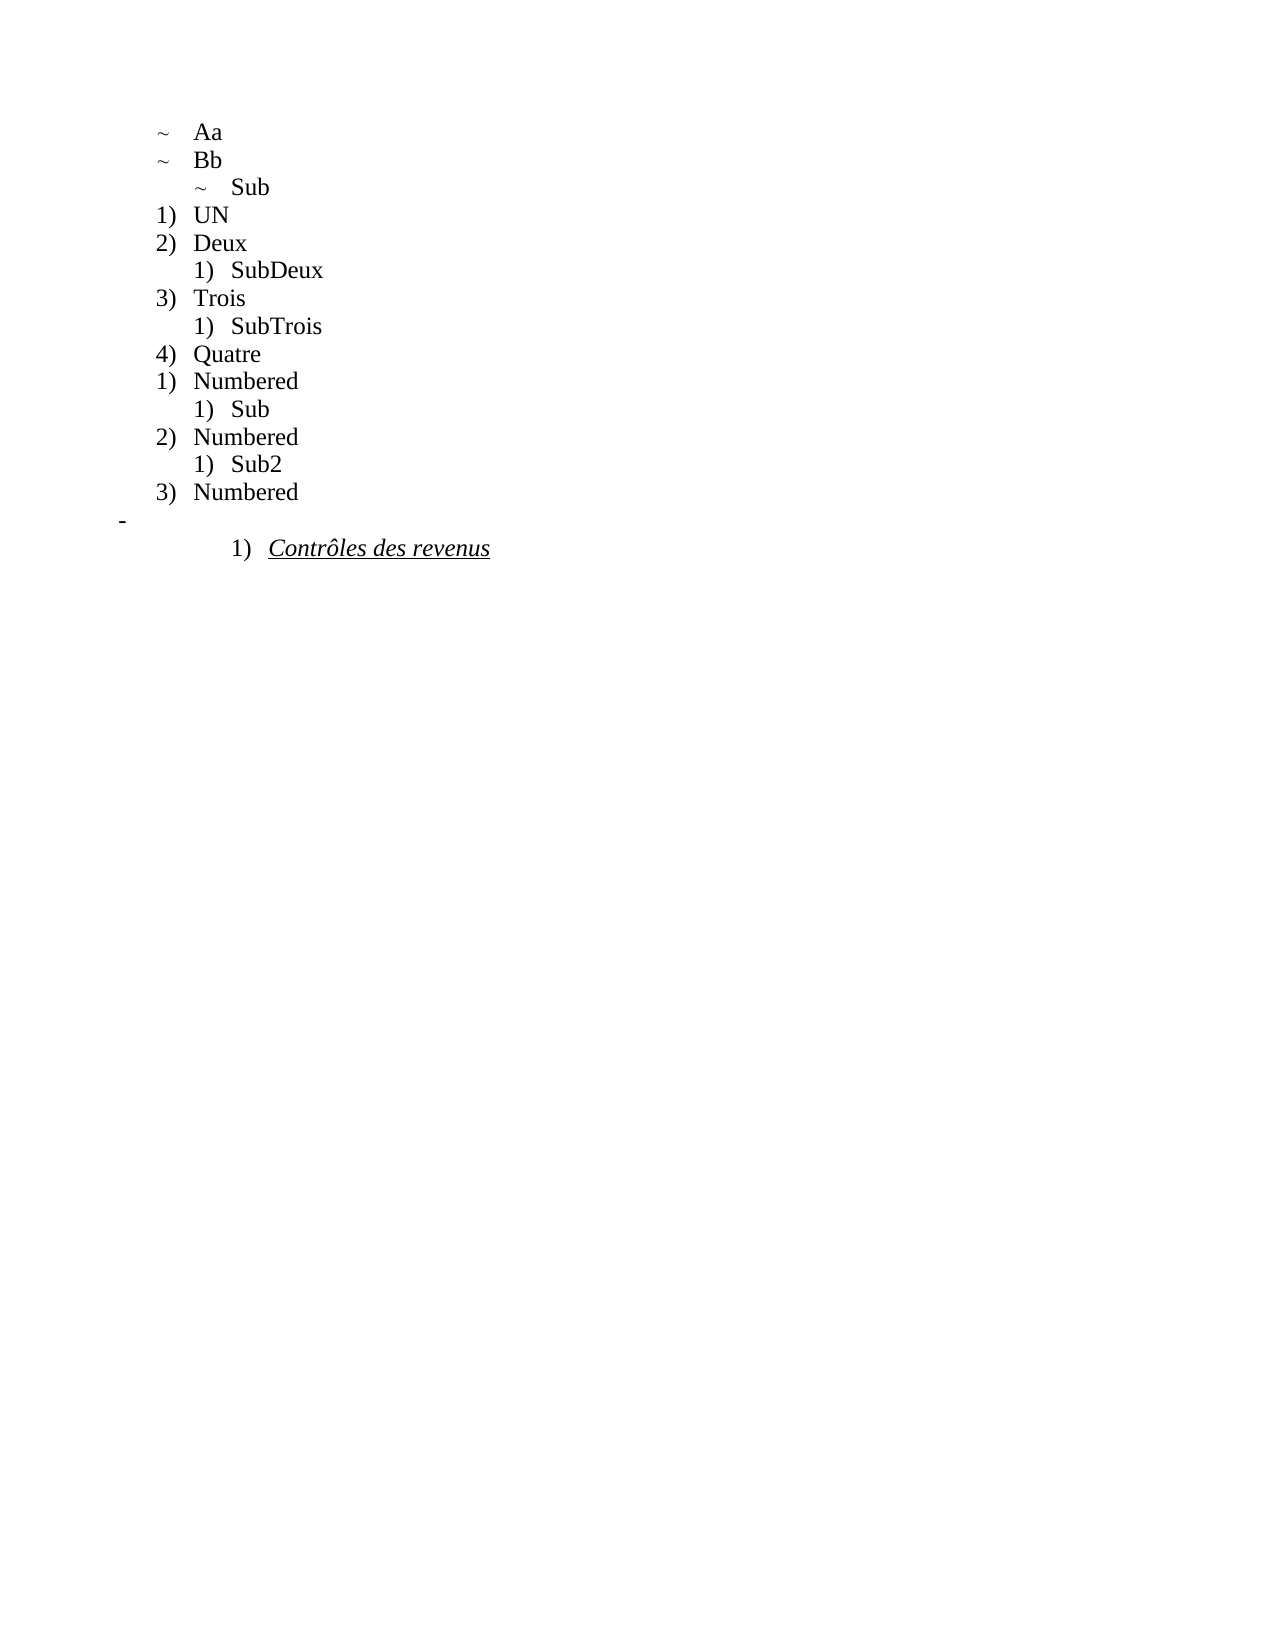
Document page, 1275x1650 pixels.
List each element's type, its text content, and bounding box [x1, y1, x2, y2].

list Sub [193, 173, 1157, 201]
list Sub2 [193, 451, 1157, 478]
list SubDeux [193, 257, 1157, 284]
list Contrôles des revenus [231, 534, 1157, 561]
list Numbered [156, 423, 1157, 451]
list Quatre [156, 340, 1157, 367]
list SubTrois [193, 312, 1157, 340]
list UN [156, 201, 1157, 229]
list Sub [193, 395, 1157, 423]
list Numbered [156, 367, 1157, 395]
list Bb [156, 146, 1157, 173]
list Trois [156, 284, 1157, 312]
list Deux [156, 229, 1157, 257]
list Aa [156, 118, 1157, 146]
text - [118, 506, 1157, 534]
list Numbered [156, 478, 1157, 506]
